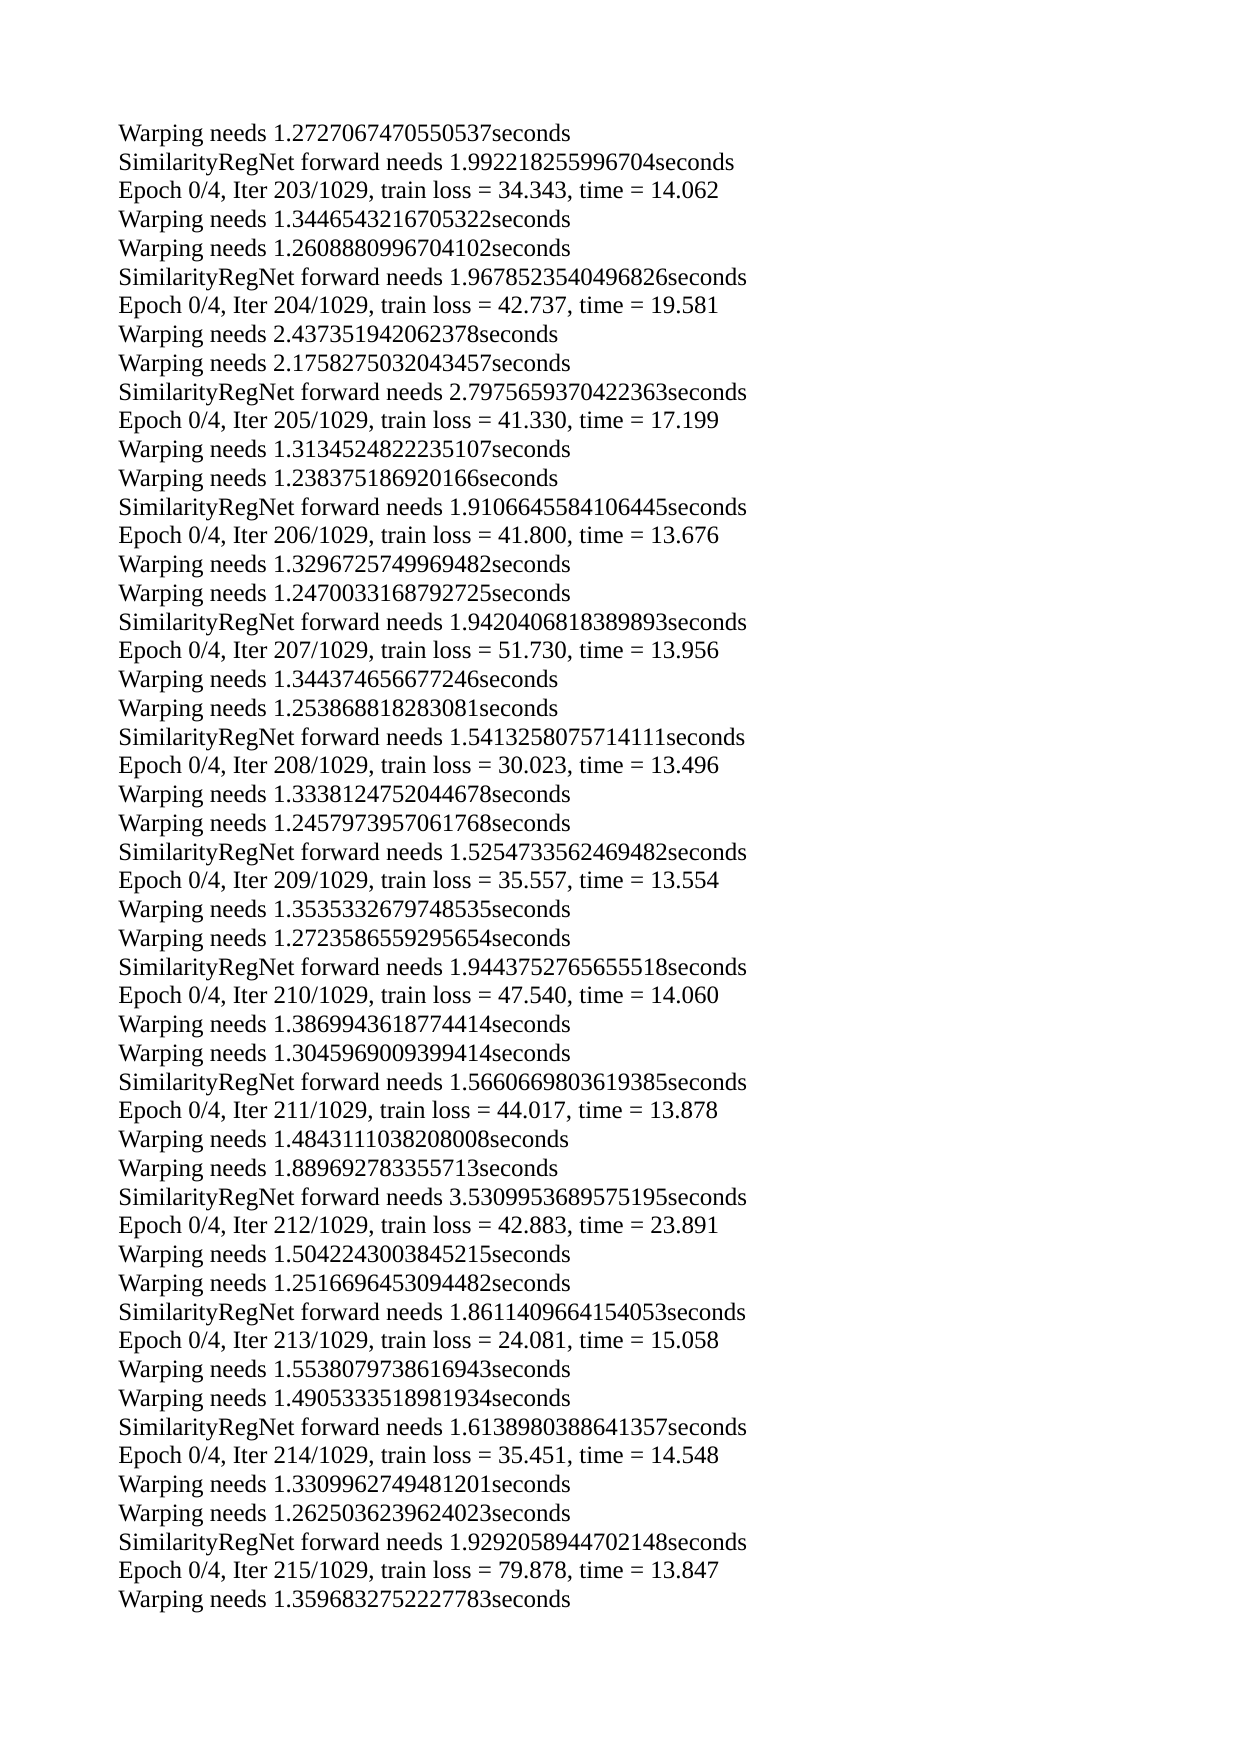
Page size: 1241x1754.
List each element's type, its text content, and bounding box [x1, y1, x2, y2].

text Epoch 0/4, Iter 207/1029, train loss = 51.730, time = 13.956 [118, 636, 1122, 664]
text Warping needs 1.2723586559295654seconds [118, 923, 1122, 952]
text Warping needs 1.3296725749969482seconds [118, 549, 1122, 578]
text SimilarityRegNet forward needs 1.5254733562469482seconds [118, 837, 1122, 866]
text Epoch 0/4, Iter 209/1029, train loss = 35.557, time = 13.554 [118, 866, 1122, 894]
text Warping needs 1.2625036239624023seconds [118, 1498, 1122, 1527]
text SimilarityRegNet forward needs 1.8611409664154053seconds [118, 1297, 1122, 1326]
text Epoch 0/4, Iter 203/1029, train loss = 34.343, time = 14.062 [118, 176, 1122, 204]
text Warping needs 1.238375186920166seconds [118, 463, 1122, 492]
text Epoch 0/4, Iter 215/1029, train loss = 79.878, time = 13.847 [118, 1556, 1122, 1584]
text Epoch 0/4, Iter 205/1029, train loss = 41.330, time = 17.199 [118, 406, 1122, 434]
text Warping needs 1.5538079738616943seconds [118, 1354, 1122, 1383]
text Warping needs 1.2516696453094482seconds [118, 1268, 1122, 1297]
text SimilarityRegNet forward needs 1.5660669803619385seconds [118, 1067, 1122, 1096]
text Warping needs 1.2457973957061768seconds [118, 808, 1122, 837]
text Warping needs 1.4843111038208008seconds [118, 1124, 1122, 1153]
text Warping needs 1.3338124752044678seconds [118, 779, 1122, 808]
text SimilarityRegNet forward needs 1.5413258075714111seconds [118, 722, 1122, 751]
text Warping needs 1.253868818283081seconds [118, 693, 1122, 722]
text Epoch 0/4, Iter 208/1029, train loss = 30.023, time = 13.496 [118, 751, 1122, 779]
text Epoch 0/4, Iter 212/1029, train loss = 42.883, time = 23.891 [118, 1211, 1122, 1239]
text SimilarityRegNet forward needs 1.9443752765655518seconds [118, 952, 1122, 981]
text Warping needs 1.3869943618774414seconds [118, 1009, 1122, 1038]
text Warping needs 2.437351942062378seconds [118, 319, 1122, 348]
text SimilarityRegNet forward needs 1.9420406818389893seconds [118, 607, 1122, 636]
text SimilarityRegNet forward needs 1.6138980388641357seconds [118, 1412, 1122, 1441]
text Warping needs 1.3309962749481201seconds [118, 1469, 1122, 1498]
text Warping needs 2.1758275032043457seconds [118, 348, 1122, 377]
text SimilarityRegNet forward needs 2.7975659370422363seconds [118, 377, 1122, 406]
text Epoch 0/4, Iter 206/1029, train loss = 41.800, time = 13.676 [118, 521, 1122, 549]
text Warping needs 1.5042243003845215seconds [118, 1239, 1122, 1268]
text SimilarityRegNet forward needs 1.9292058944702148seconds [118, 1527, 1122, 1556]
text Warping needs 1.3134524822235107seconds [118, 434, 1122, 463]
text Warping needs 1.3045969009399414seconds [118, 1038, 1122, 1067]
text Warping needs 1.2608880996704102seconds [118, 233, 1122, 262]
text Warping needs 1.2470033168792725seconds [118, 578, 1122, 607]
text Warping needs 1.4905333518981934seconds [118, 1383, 1122, 1412]
text SimilarityRegNet forward needs 3.5309953689575195seconds [118, 1182, 1122, 1211]
text Epoch 0/4, Iter 213/1029, train loss = 24.081, time = 15.058 [118, 1326, 1122, 1354]
text SimilarityRegNet forward needs 1.992218255996704seconds [118, 147, 1122, 176]
text Epoch 0/4, Iter 204/1029, train loss = 42.737, time = 19.581 [118, 291, 1122, 319]
text Epoch 0/4, Iter 210/1029, train loss = 47.540, time = 14.060 [118, 981, 1122, 1009]
text SimilarityRegNet forward needs 1.9106645584106445seconds [118, 492, 1122, 521]
text Warping needs 1.344374656677246seconds [118, 664, 1122, 693]
text Warping needs 1.3596832752227783seconds [118, 1584, 1122, 1613]
text SimilarityRegNet forward needs 1.9678523540496826seconds [118, 262, 1122, 291]
text Warping needs 1.2727067470550537seconds [118, 118, 1122, 147]
text Epoch 0/4, Iter 211/1029, train loss = 44.017, time = 13.878 [118, 1096, 1122, 1124]
text Epoch 0/4, Iter 214/1029, train loss = 35.451, time = 14.548 [118, 1441, 1122, 1469]
text Warping needs 1.3446543216705322seconds [118, 204, 1122, 233]
text Warping needs 1.3535332679748535seconds [118, 894, 1122, 923]
text Warping needs 1.889692783355713seconds [118, 1153, 1122, 1182]
